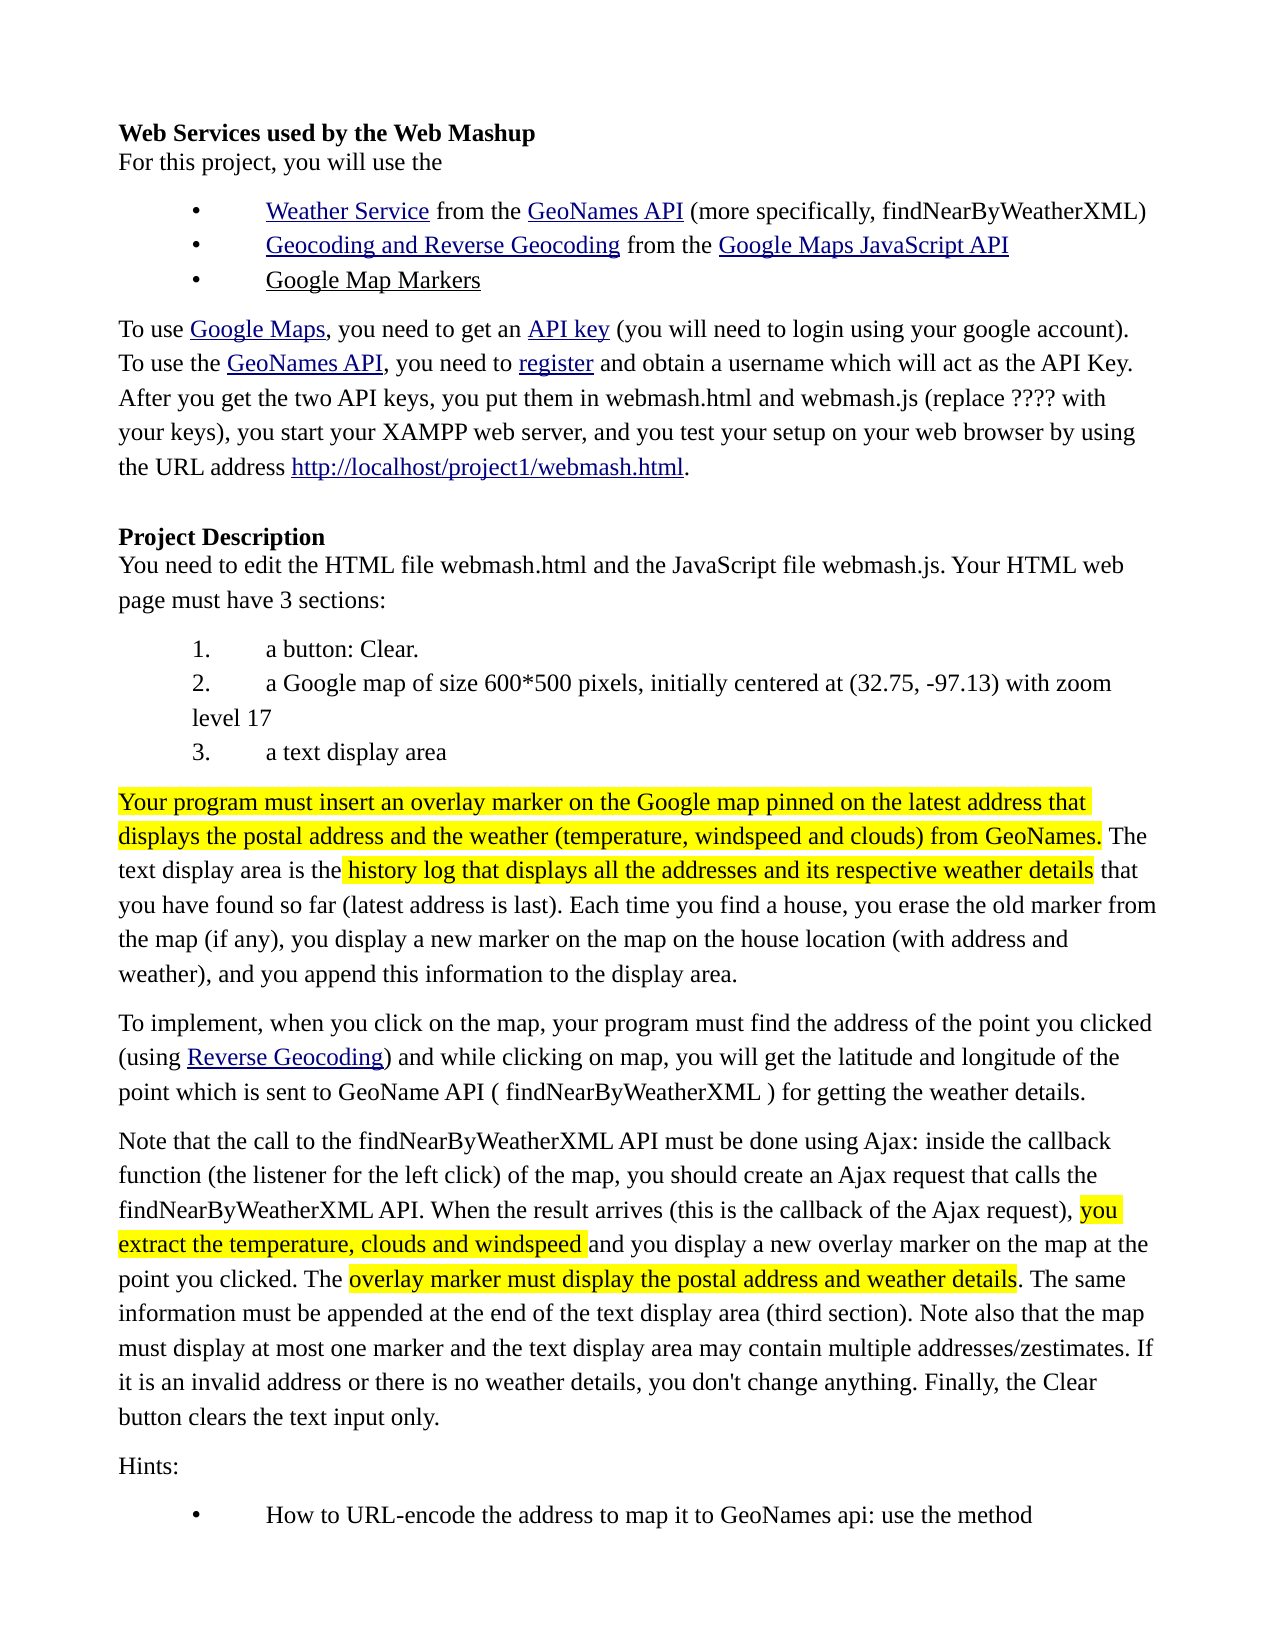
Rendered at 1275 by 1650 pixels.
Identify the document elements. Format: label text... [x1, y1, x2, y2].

text To implement, when you click on the map, your program must find the address of the point you clicked (using Reverse Geocoding) and while clicking on map, you will get the latitude and longitude of the point which is sent to GeoName API ( findNearByWeatherXML ) for getting the weather details. [118, 1008, 1157, 1106]
text Your program must insert an overlay marker on the Google map pinned on the latest address that displays the postal address and the weather (temperature, windspeed and clouds) from GeoNames. The text display area is the history log that displays all the addresses and its respective weather details that you have found so far (latest address is last). Each time you find a house, you erase the old marker from the map (if any), you display a new marker on the map on the house location (with address and weather), and you append this information to the display area. [118, 787, 1157, 988]
subtitle Web Services used by the Web Mashup [118, 118, 1157, 147]
list a Google map of size 600*500 pixels, initially centered at (32.75, -97.13) with zoom level 17 [192, 668, 1157, 732]
text Hints: [118, 1451, 1157, 1480]
list Google Map Markers [192, 265, 1157, 294]
list Geocoding and Reverse Geocoding from the Google Maps JavaScript API [192, 230, 1157, 259]
list How to URL-encode the address to map it to GeoNames api: use the method [192, 1500, 1157, 1529]
text Note that the call to the findNearByWeatherXML API must be done using Ajax: inside the callback function (the listener for the left click) of the map, you should create an Ajax request that calls the findNearByWeatherXML API. When the result arrives (this is the callback of the Ajax request), you extract the temperature, clouds and windspeed and you display a new overlay marker on the map at the point you clicked. The overlay marker must display the postal address and weather details. The same information must be appended at the end of the text display area (third section). Note also that the map must display at most one marker and the text display area may contain multiple addresses/zestimates. If it is an invalid address or there is no weather details, you don't change anything. Finally, the Clear button clears the text input only. [118, 1126, 1157, 1431]
text You need to edit the HTML file webmash.html and the JavaScript file webmash.js. Your HTML web page must have 3 sections: [118, 551, 1157, 614]
text For this project, you will use the [118, 147, 1157, 176]
list a button: Clear. [192, 634, 1157, 663]
list Weather Service from the GeoNames API (more specifically, findNearByWeatherXML) [192, 196, 1157, 225]
list a text display area [192, 737, 1157, 766]
text To use Google Maps, you need to get an API key (you will need to login using your google account). To use the GeoNames API, you need to register and obtain a username which will act as the API Key. After you get the two API keys, you put them in webmash.html and webmash.js (replace ???? with your keys), you start your XAMPP web server, and you test your setup on your web browser by using the URL address http://localhost/project1/webmash.html. [118, 314, 1157, 481]
subtitle Project Description [118, 522, 1157, 551]
